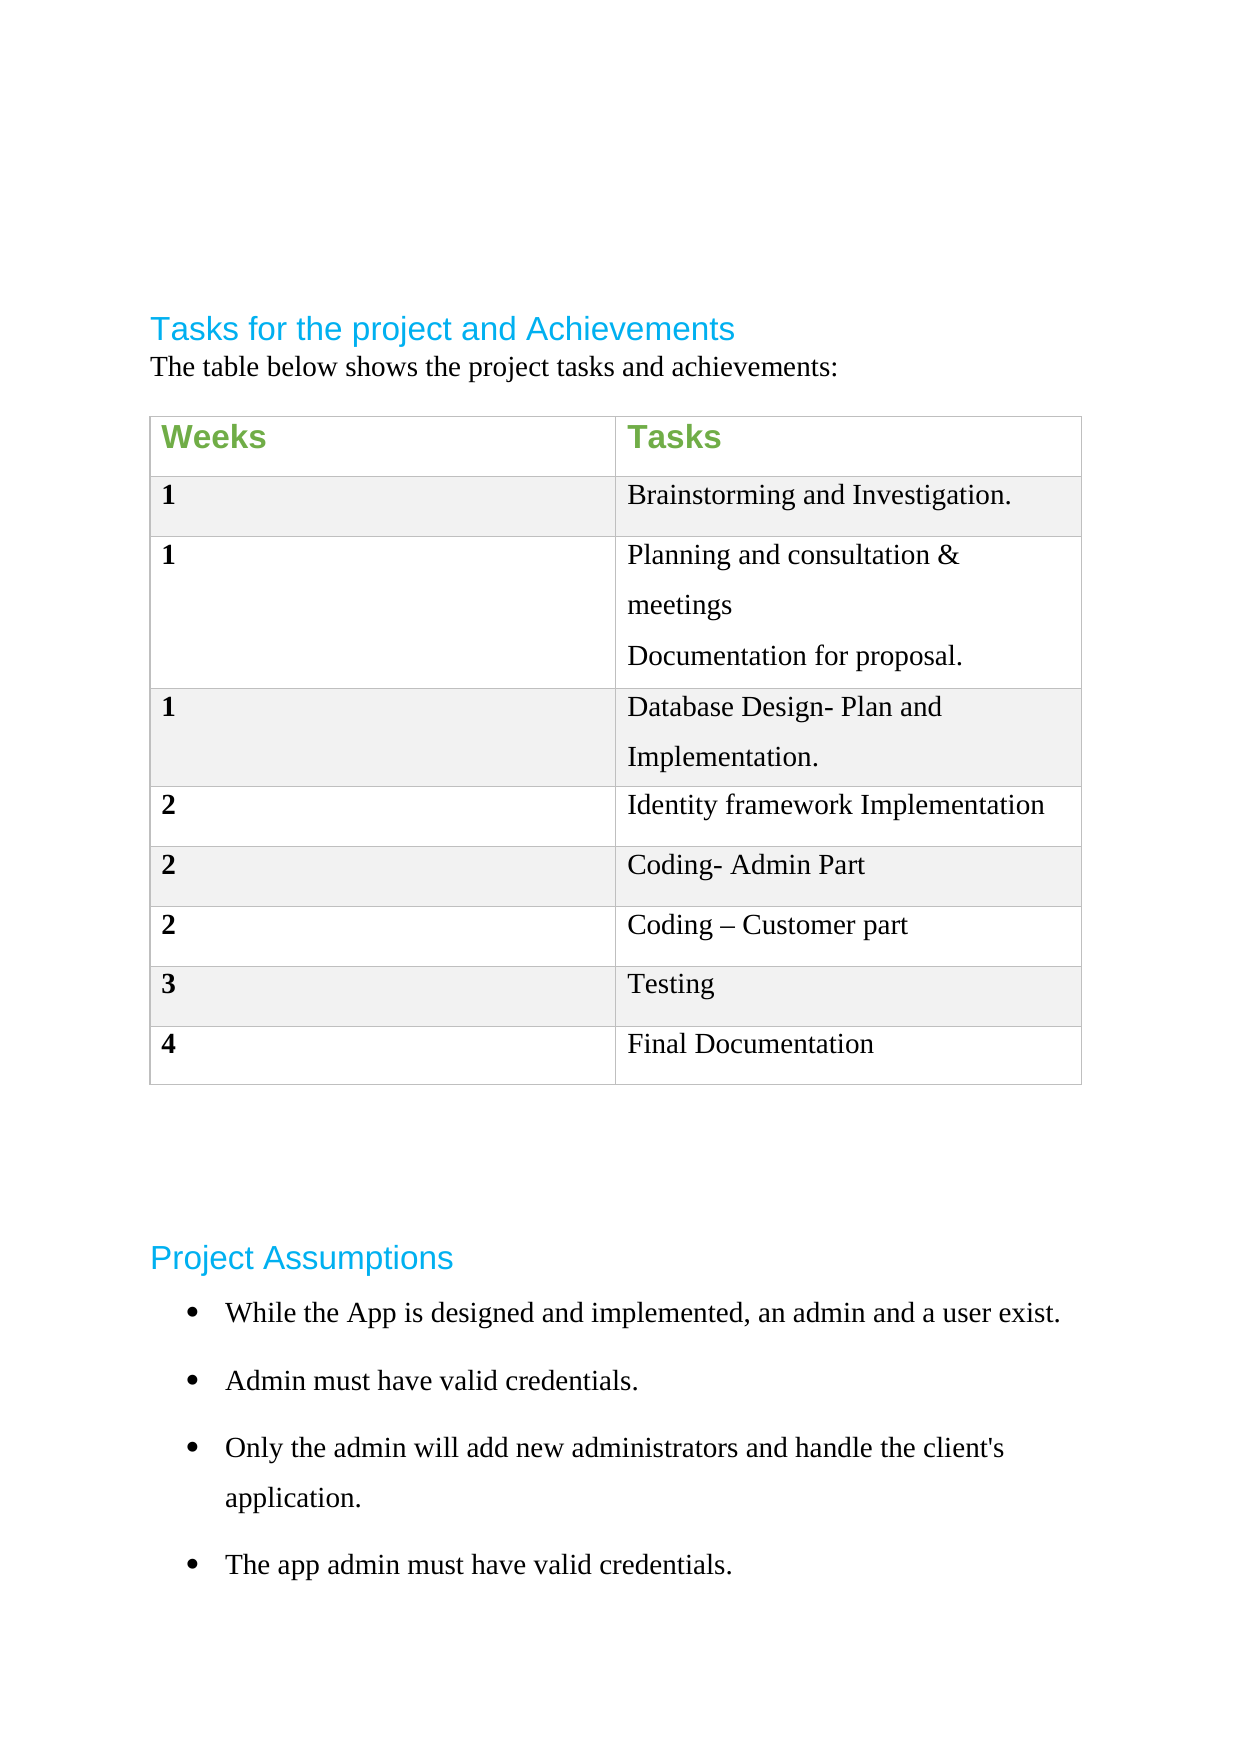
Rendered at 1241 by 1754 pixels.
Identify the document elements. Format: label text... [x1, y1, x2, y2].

table_cell Coding- Admin Part [616, 847, 1081, 906]
table_cell 3 [151, 967, 615, 1026]
table_cell 2 [151, 787, 615, 846]
table_cell Planning and consultation & meetings Documentation for proposal. [616, 537, 1081, 688]
list While the App is designed and implemented, an admin and a user exist. [187, 1296, 1090, 1329]
subtitle Tasks for the project and Achievements [150, 309, 1090, 347]
list The app admin must have valid credentials. [187, 1547, 1090, 1581]
table_cell Identity framework Implementation [616, 787, 1081, 846]
subtitle Project Assumptions [150, 1238, 1090, 1276]
table_cell 2 [151, 847, 615, 906]
table_cell 2 [151, 907, 615, 966]
table_header Tasks [616, 417, 1081, 476]
table_cell Coding – Customer part [616, 907, 1081, 966]
text The table below shows the project tasks and achievements: [150, 349, 1090, 383]
list Admin must have valid credentials. [187, 1363, 1090, 1396]
table_cell 4 [151, 1027, 615, 1084]
table_header Weeks [151, 417, 615, 476]
table_cell Database Design- Plan and Implementation. [616, 689, 1081, 786]
table_cell 1 [151, 689, 615, 786]
table_cell 1 [151, 477, 615, 536]
table_cell Testing [616, 967, 1081, 1026]
table_cell Brainstorming and Investigation. [616, 477, 1081, 536]
table_cell 1 [151, 537, 615, 688]
table_cell Final Documentation [616, 1027, 1081, 1084]
list Only the admin will add new administrators and handle the client's application. [187, 1430, 1090, 1514]
